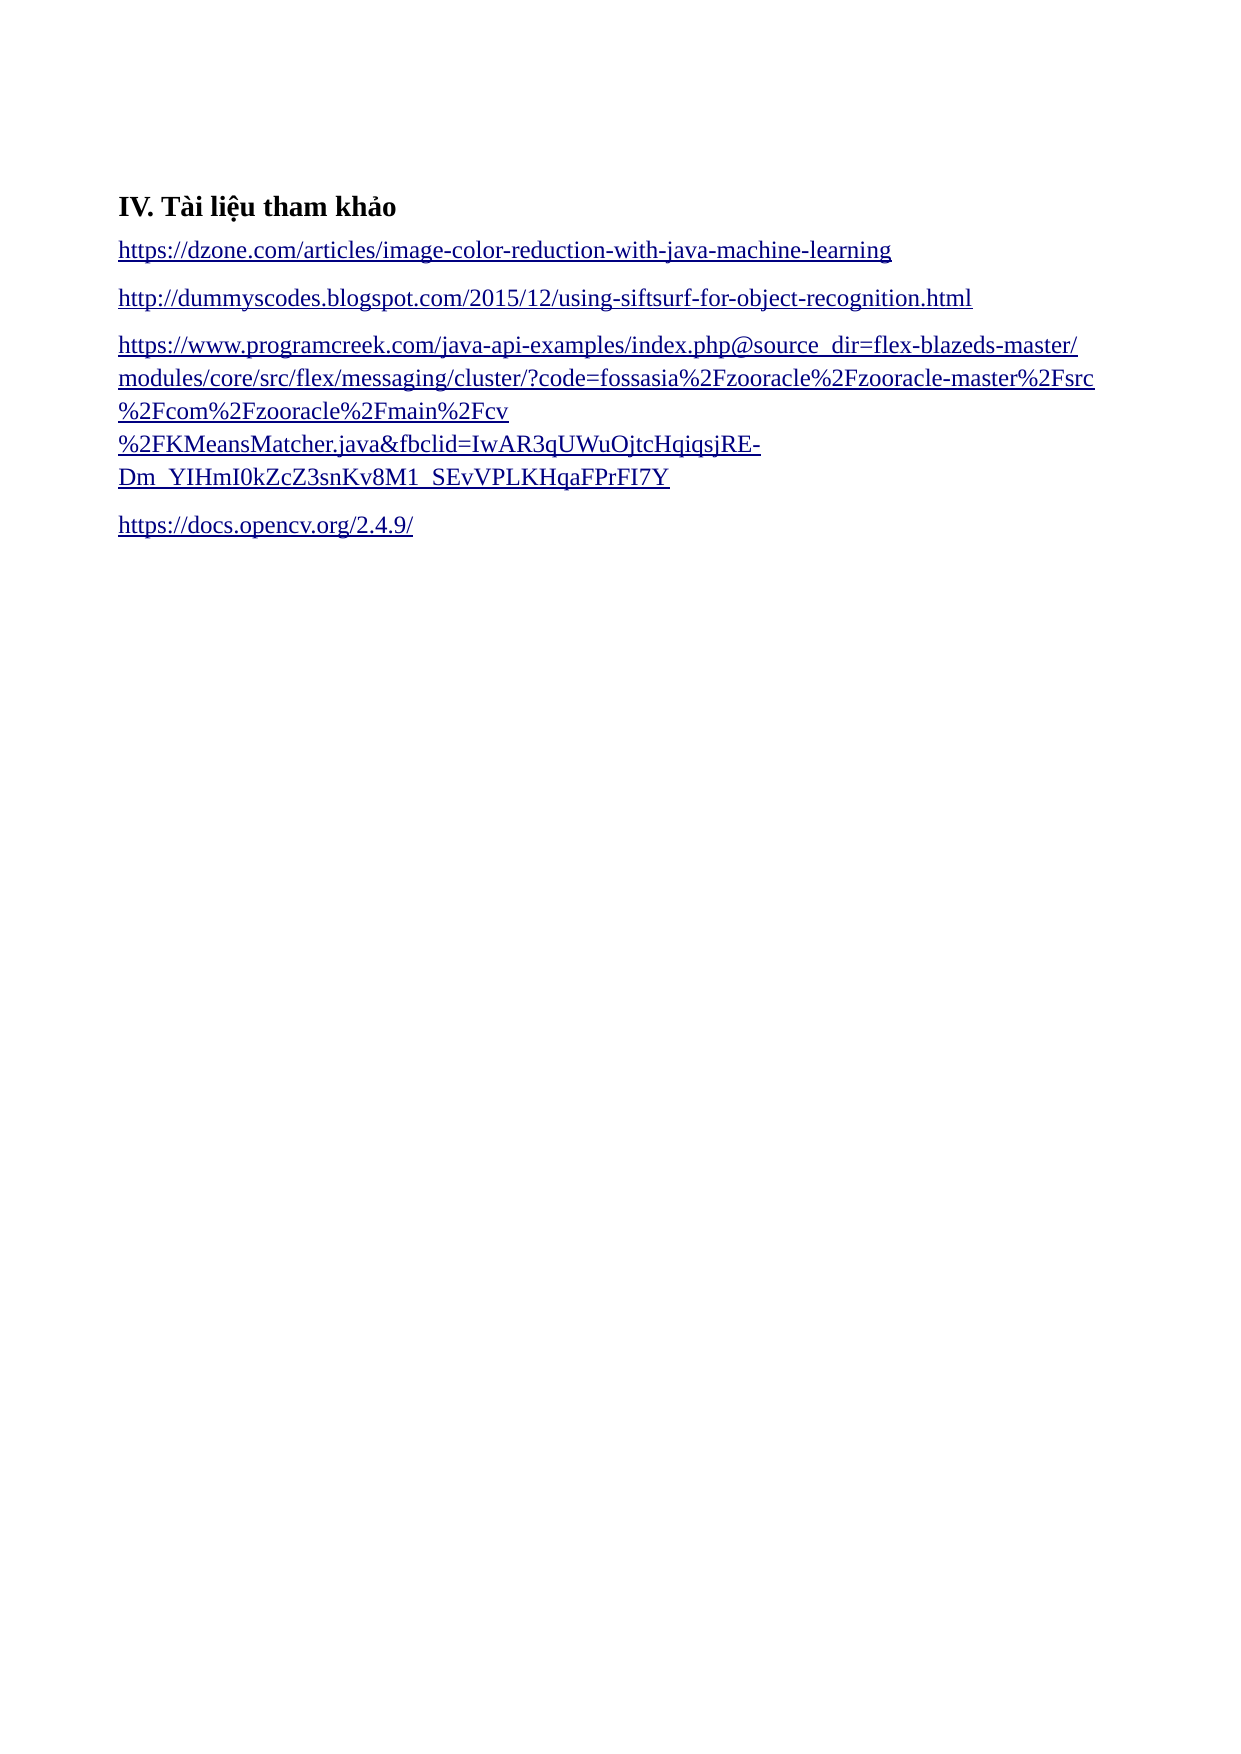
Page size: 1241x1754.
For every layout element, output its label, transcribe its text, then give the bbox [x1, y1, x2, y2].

text https://www.programcreek.com/java-api-examples/index.php@source_dir=flex-blazeds-master/modules/core/src/flex/messaging/cluster/?code=fossasia%2Fzooracle%2Fzooracle-master%2Fsrc%2Fcom%2Fzooracle%2Fmain%2Fcv%2FKMeansMatcher.java&fbclid=IwAR3qUWuOjtcHqiqsjRE-Dm_YIHmI0kZcZ3snKv8M1_SEvVPLKHqaFPrFI7Y [118, 330, 1122, 491]
text https://docs.opencv.org/2.4.9/ [118, 510, 1122, 539]
text https://dzone.com/articles/image-color-reduction-with-java-machine-learning [118, 235, 1122, 264]
subtitle IV. Tài liệu tham khảo [118, 189, 1122, 223]
text http://dummyscodes.blogspot.com/2015/12/using-siftsurf-for-object-recognition.html [118, 283, 1122, 312]
